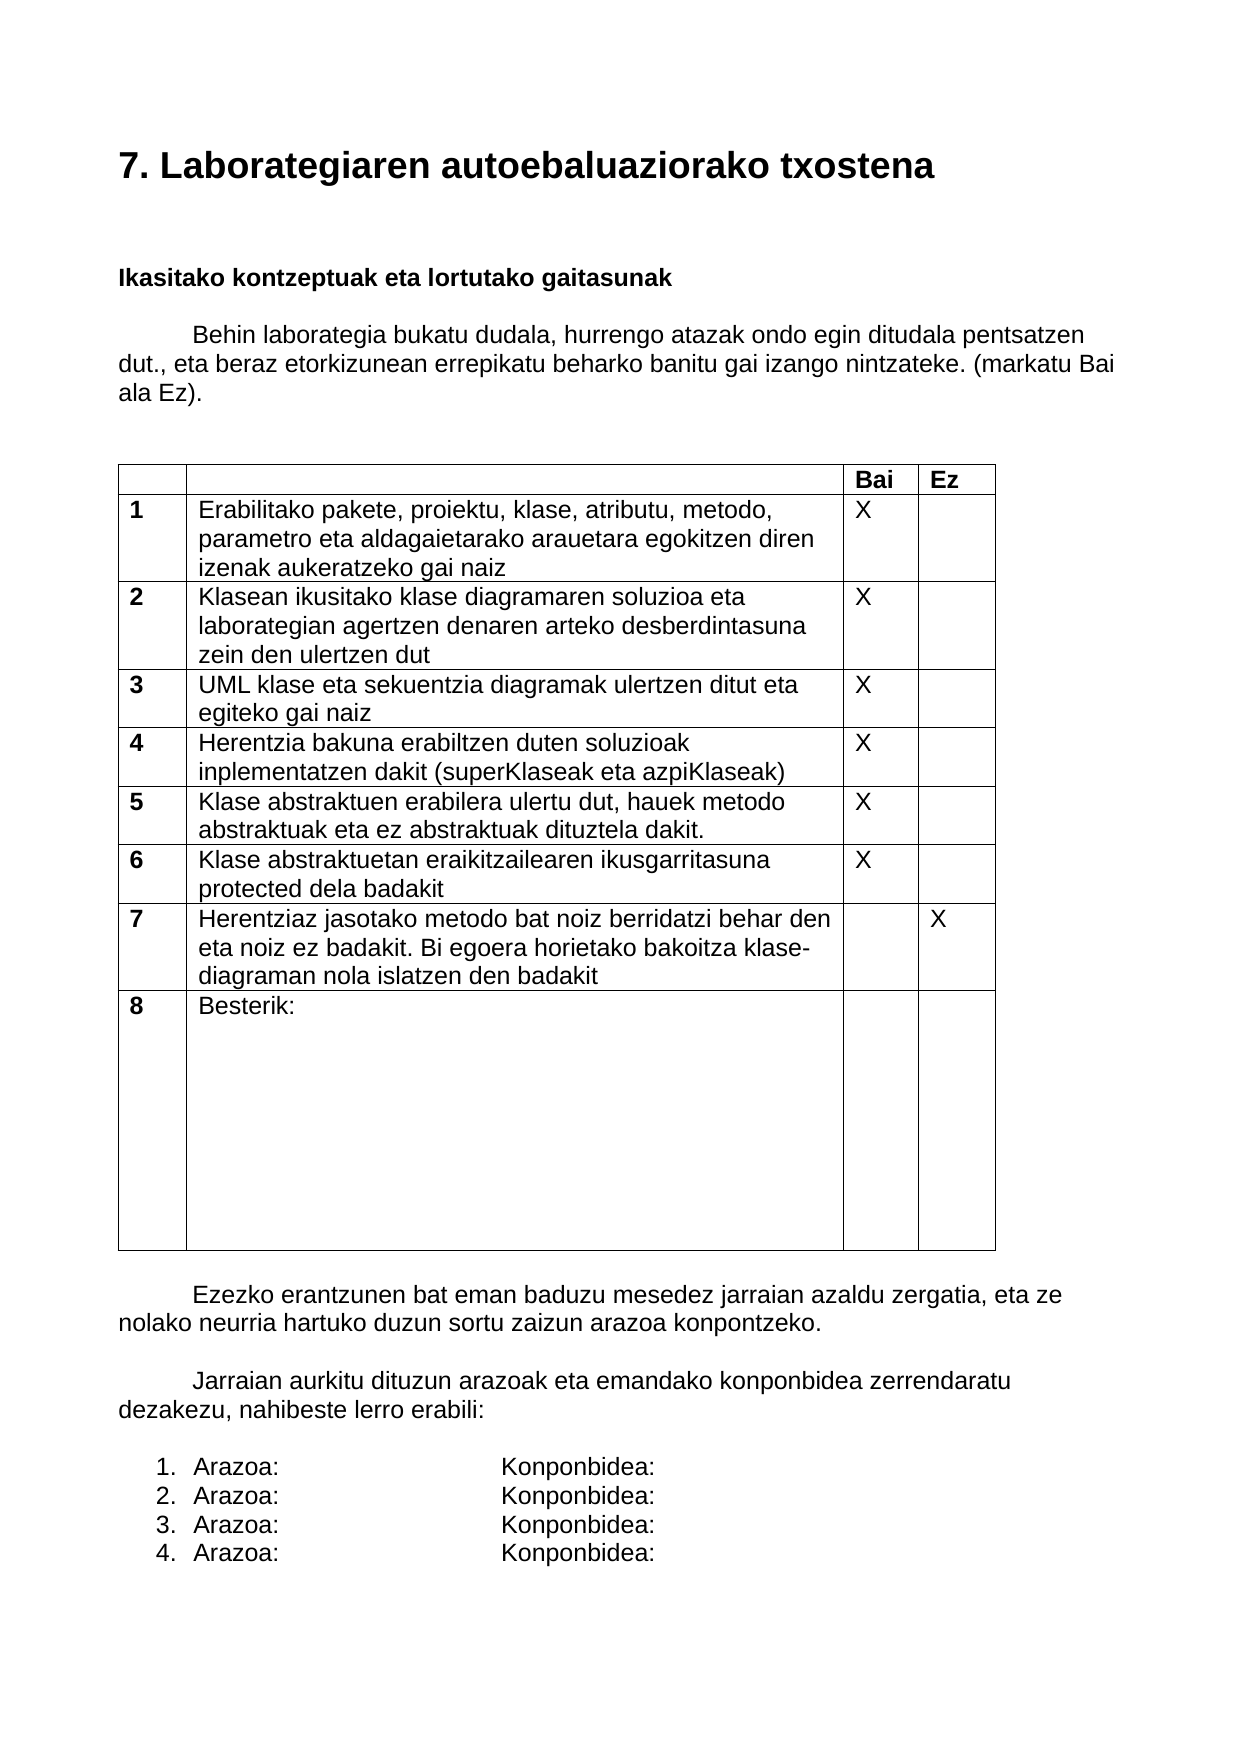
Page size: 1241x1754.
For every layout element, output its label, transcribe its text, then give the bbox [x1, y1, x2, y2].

table_cell 8 [119, 991, 186, 1250]
table_cell [919, 991, 995, 1250]
list Arazoa: Konponbidea: [156, 1452, 1122, 1481]
list Arazoa: Konponbidea: [156, 1509, 1122, 1538]
text Jarraian aurkitu dituzun arazoak eta emandako konponbidea zerrendaratu dezakezu, nahibeste lerro erabili: [118, 1366, 1122, 1423]
table_header [187, 465, 843, 494]
table_cell [919, 582, 995, 668]
text Ezezko erantzunen bat eman baduzu mesedez jarraian azaldu zergatia, eta ze nolako neurria hartuko duzun sortu zaizun arazoa konpontzeko. [118, 1279, 1122, 1337]
table_header Ez [919, 465, 995, 494]
table_cell 6 [119, 845, 186, 903]
table_cell Klase abstraktuetan eraikitzailearen ikusgarritasuna protected dela badakit [187, 845, 843, 903]
table_cell 1 [119, 495, 186, 581]
table_cell X [844, 787, 918, 844]
table_cell Klasean ikusitako klase diagramaren soluzioa eta laborategian agertzen denaren arteko desberdintasuna zein den ulertzen dut [187, 582, 843, 668]
table_cell 5 [119, 787, 186, 844]
subtitle 7. Laborategiaren autoebaluaziorako txostena [118, 143, 1122, 186]
text Behin laborategia bukatu dudala, hurrengo atazak ondo egin ditudala pentsatzen dut., eta beraz etorkizunean errepikatu beharko banitu gai izango nintzateke. (markatu Bai ala Ez). [118, 320, 1122, 407]
table_cell X [844, 845, 918, 903]
table_cell UML klase eta sekuentzia diagramak ulertzen ditut eta egiteko gai naiz [187, 670, 843, 727]
table_cell Herentziaz jasotako metodo bat noiz berridatzi behar den eta noiz ez badakit. Bi egoera horietako bakoitza klase-diagraman nola islatzen den badakit [187, 904, 843, 990]
table_cell 3 [119, 670, 186, 727]
table_header [119, 465, 186, 494]
table_cell Klase abstraktuen erabilera ulertu dut, hauek metodo abstraktuak eta ez abstraktuak dituztela dakit. [187, 787, 843, 844]
table_cell X [919, 904, 995, 990]
table_cell X [844, 495, 918, 581]
table_cell [919, 845, 995, 903]
table_cell 7 [119, 904, 186, 990]
table_cell Herentzia bakuna erabiltzen duten soluzioak inplementatzen dakit (superKlaseak eta azpiKlaseak) [187, 728, 843, 786]
table_cell [844, 904, 918, 990]
table_cell 2 [119, 582, 186, 668]
list Arazoa: Konponbidea: [156, 1481, 1122, 1509]
table_cell X [844, 670, 918, 727]
table_cell [844, 991, 918, 1250]
list Arazoa: Konponbidea: [156, 1538, 1122, 1567]
text Ikasitako kontzeptuak eta lortutako gaitasunak [118, 263, 1122, 292]
table_cell Besterik: [187, 991, 843, 1250]
table_cell [919, 670, 995, 727]
table_header Bai [844, 465, 918, 494]
table_cell X [844, 582, 918, 668]
table_cell X [844, 728, 918, 786]
table_cell 4 [119, 728, 186, 786]
table_cell [919, 495, 995, 581]
table_cell [919, 728, 995, 786]
table_cell Erabilitako pakete, proiektu, klase, atributu, metodo, parametro eta aldagaietarako arauetara egokitzen diren izenak aukeratzeko gai naiz [187, 495, 843, 581]
table_cell [919, 787, 995, 844]
